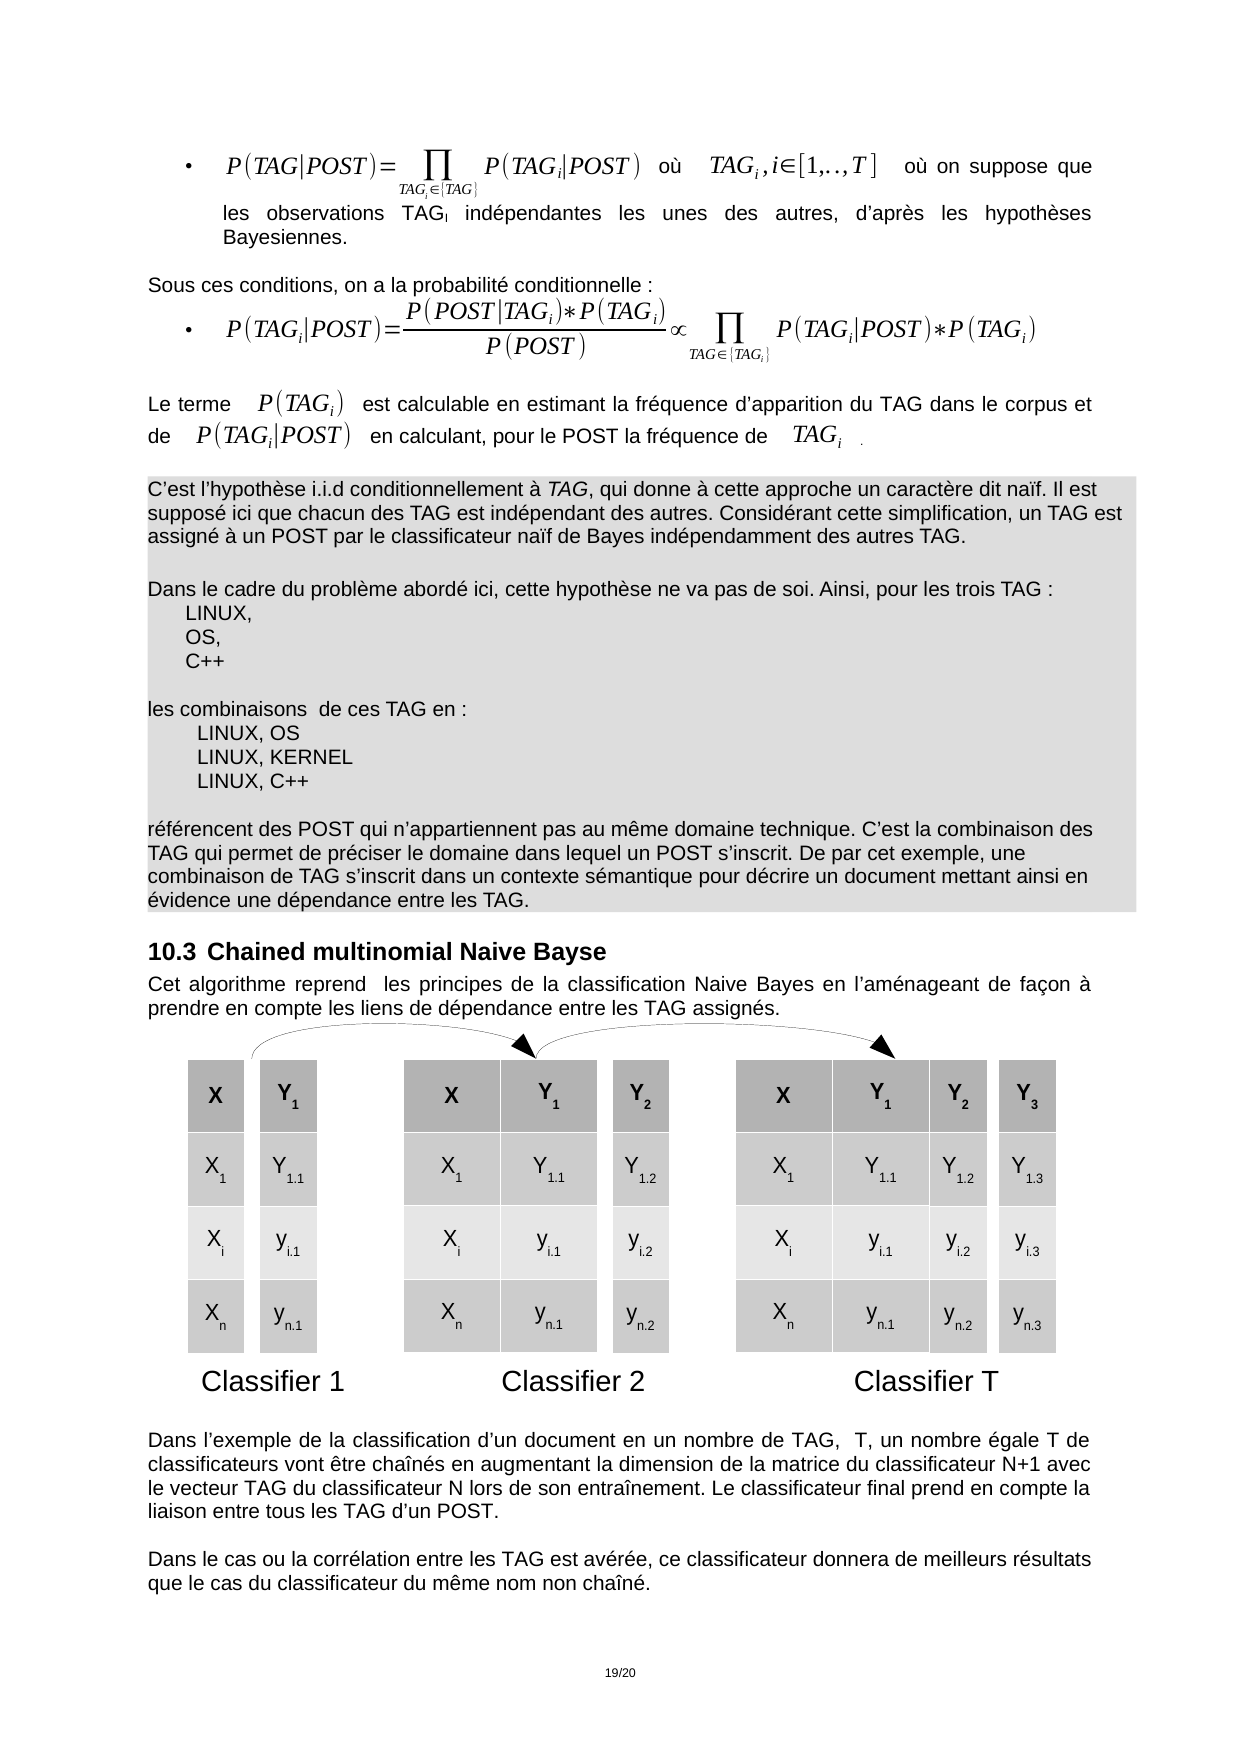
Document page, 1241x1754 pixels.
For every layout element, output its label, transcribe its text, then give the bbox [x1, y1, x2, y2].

subtitle Chained multinomial Naive Bayse [148, 937, 1092, 966]
text Dans le cas ou la corrélation entre les TAG est avérée, ce classificateur donnera de meilleurs résultats que le cas du classificateur du même nom non chaîné. [148, 1547, 1092, 1595]
text Le terme est calculable en estimant la fréquence d’apparition du TAG dans le corpus et de en calculant, pour le POST la fréquence de . [148, 388, 1092, 452]
text Cet algorithme reprend les principes de la classification Naive Bayes en l’aménageant de façon à prendre en compte les liens de dépendance entre les TAG assignés. [148, 972, 1092, 1020]
list où où on suppose que les observations TAGI indépendantes les unes des autres, d’après les hypothèses Bayesiennes. [185, 148, 1092, 248]
text Dans l’exemple de la classification d’un document en un nombre de TAG, T, un nombre égale T de classificateurs vont être chaînés en augmentant la dimension de la matrice du classificateur N+1 avec le vecteur TAG du classificateur N lors de son entraînement. Le classificateur final prend en compte la liaison entre tous les TAG d’un POST. [148, 1427, 1092, 1523]
text Sous ces conditions, on a la probabilité conditionnelle : [148, 272, 1092, 296]
